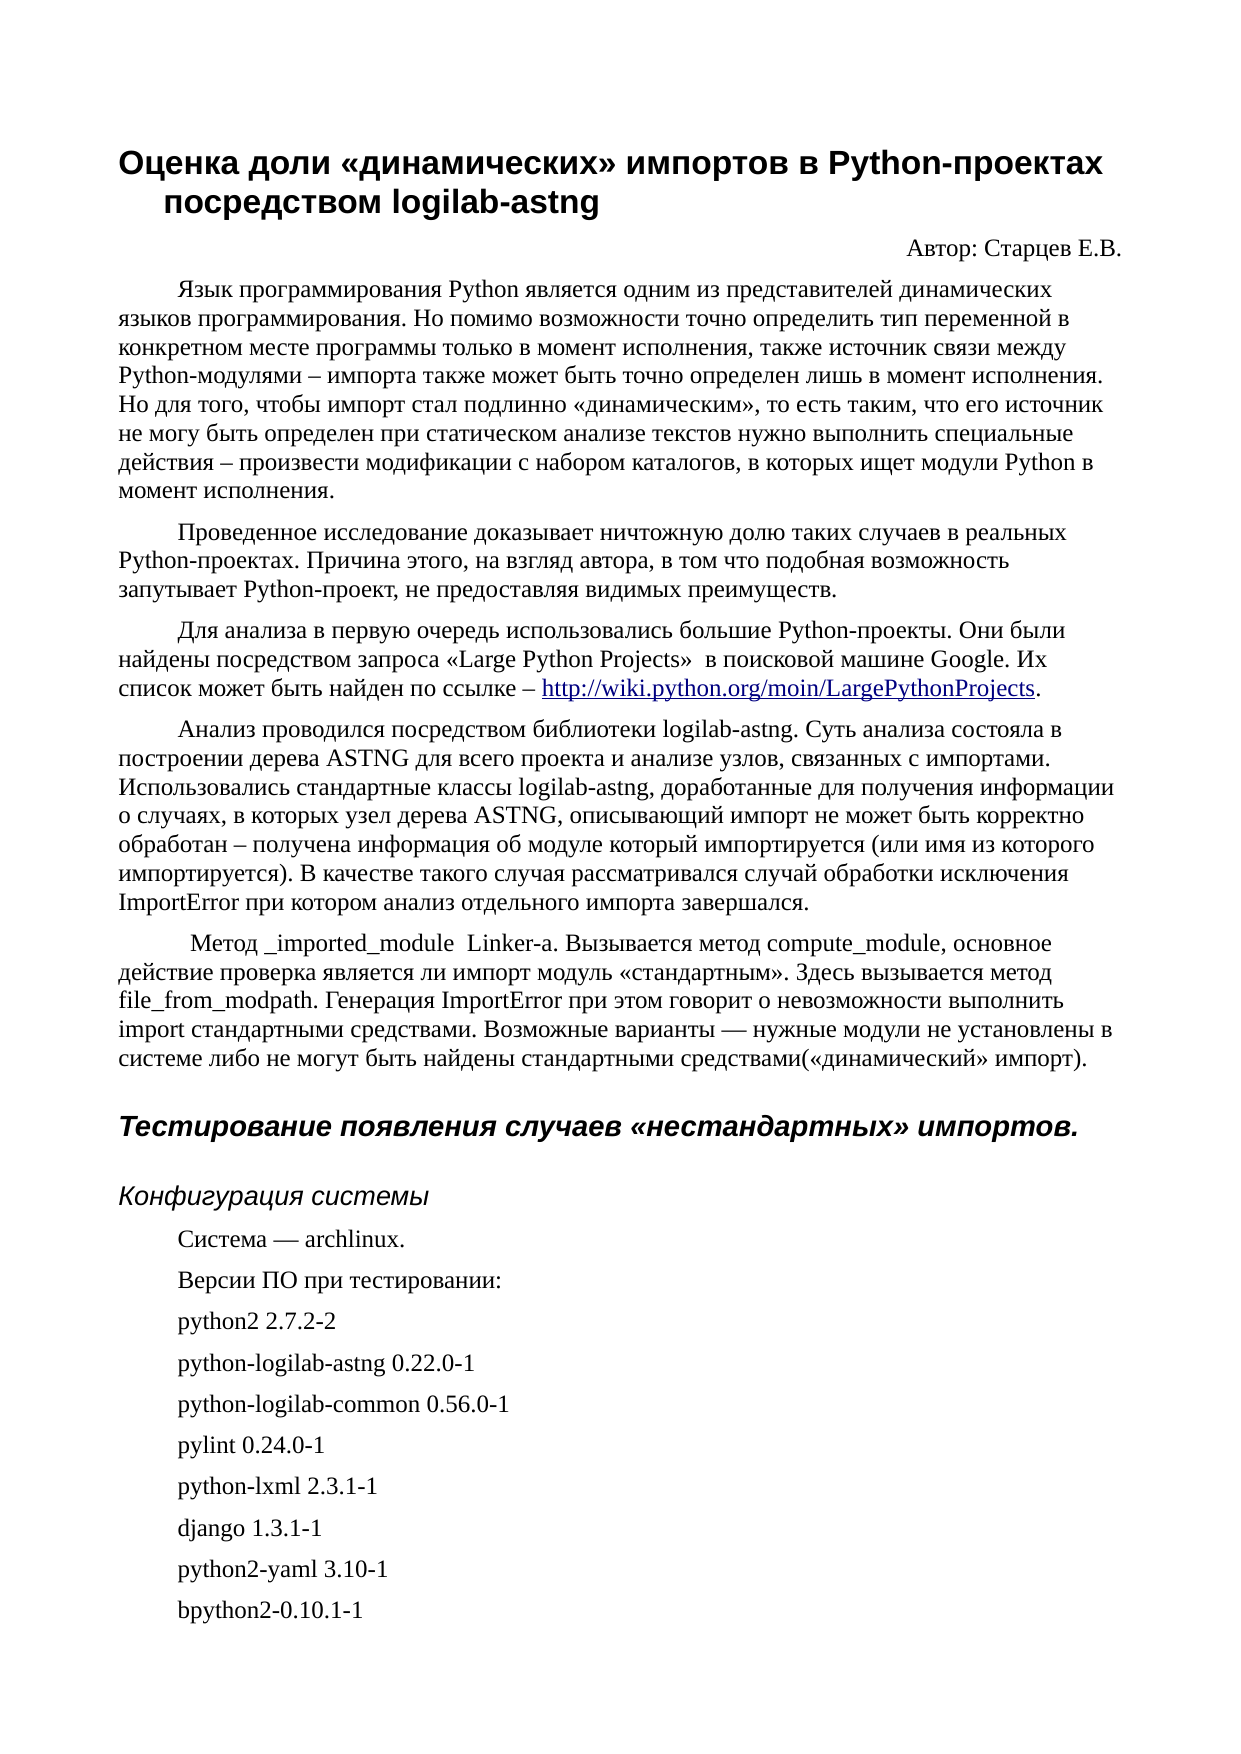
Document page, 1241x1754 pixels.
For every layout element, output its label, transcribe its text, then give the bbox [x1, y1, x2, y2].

text pylint 0.24.0-1 [118, 1430, 1122, 1459]
text Язык программирования Python является одним из представителей динамических языков программирования. Но помимо возможности точно определить тип переменной в конкретном месте программы только в момент исполнения, также источник связи между Python-модулями – импорта также может быть точно определен лишь в момент исполнения. Но для того, чтобы импорт стал подлинно «динамическим», то есть таким, что его источник не могу быть определен при статическом анализе текстов нужно выполнить специальные действия – произвести модификации с набором каталогов, в которых ищет модули Python в момент исполнения. [118, 274, 1122, 504]
subtitle Конфигурация системы [118, 1180, 1122, 1211]
text Автор: Старцев Е.В. [118, 233, 1122, 262]
text python2-yaml 3.10-1 [118, 1554, 1122, 1583]
text python-logilab-common 0.56.0-1 [118, 1389, 1122, 1418]
text Проведенное исследование доказывает ничтожную долю таких случаев в реальных Python-проектах. Причина этого, на взгляд автора, в том что подобная возможность запутывает Python-проект, не предоставляя видимых преимуществ. [118, 517, 1122, 603]
text Версии ПО при тестировании: [118, 1265, 1122, 1294]
text Для анализа в первую очередь использовались большие Python-проекты. Они были найдены посредством запроса «Large Python Projects» в поисковой машине Google. Их список может быть найден по ссылке – http://wiki.python.org/moin/LargePythonProjects. [118, 615, 1122, 702]
text Анализ проводился посредством библиотеки logilab-astng. Суть анализа состояла в построении дерева ASTNG для всего проекта и анализе узлов, связанных с импортами. Использовались стандартные классы logilab-astng, доработанные для получения информации о случаях, в которых узел дерева ASTNG, описывающий импорт не может быть корректно обработан – получена информация об модуле который импортируется (или имя из которого импортируется). В качестве такого случая рассматривался случай обработки исключения ImportError при котором анализ отдельного импорта завершался. [118, 714, 1122, 915]
text python2 2.7.2-2 [118, 1306, 1122, 1335]
text python-logilab-astng 0.22.0-1 [118, 1348, 1122, 1376]
text Система — archlinux. [118, 1224, 1122, 1253]
text Метод _imported_module Linker-а. Вызывается метод compute_module, основное действие проверка является ли импорт модуль «стандартным». Здесь вызывается метод file_from_modpath. Генерация ImportError при этом говорит о невозможности выполнить import стандартными средствами. Возможные варианты — нужные модули не установлены в системе либо не могут быть найдены стандартными средствами(«динамический» импорт). [118, 928, 1122, 1072]
subtitle Тестирование появления случаев «нестандартных» импортов. [118, 1109, 1122, 1143]
text python-lxml 2.3.1-1 [118, 1471, 1122, 1500]
text django 1.3.1-1 [118, 1513, 1122, 1541]
subtitle Оценка доли «динамических» импортов в Python-проектах посредством logilab-astng [118, 143, 1122, 220]
text bpython2-0.10.1-1 [118, 1595, 1122, 1624]
